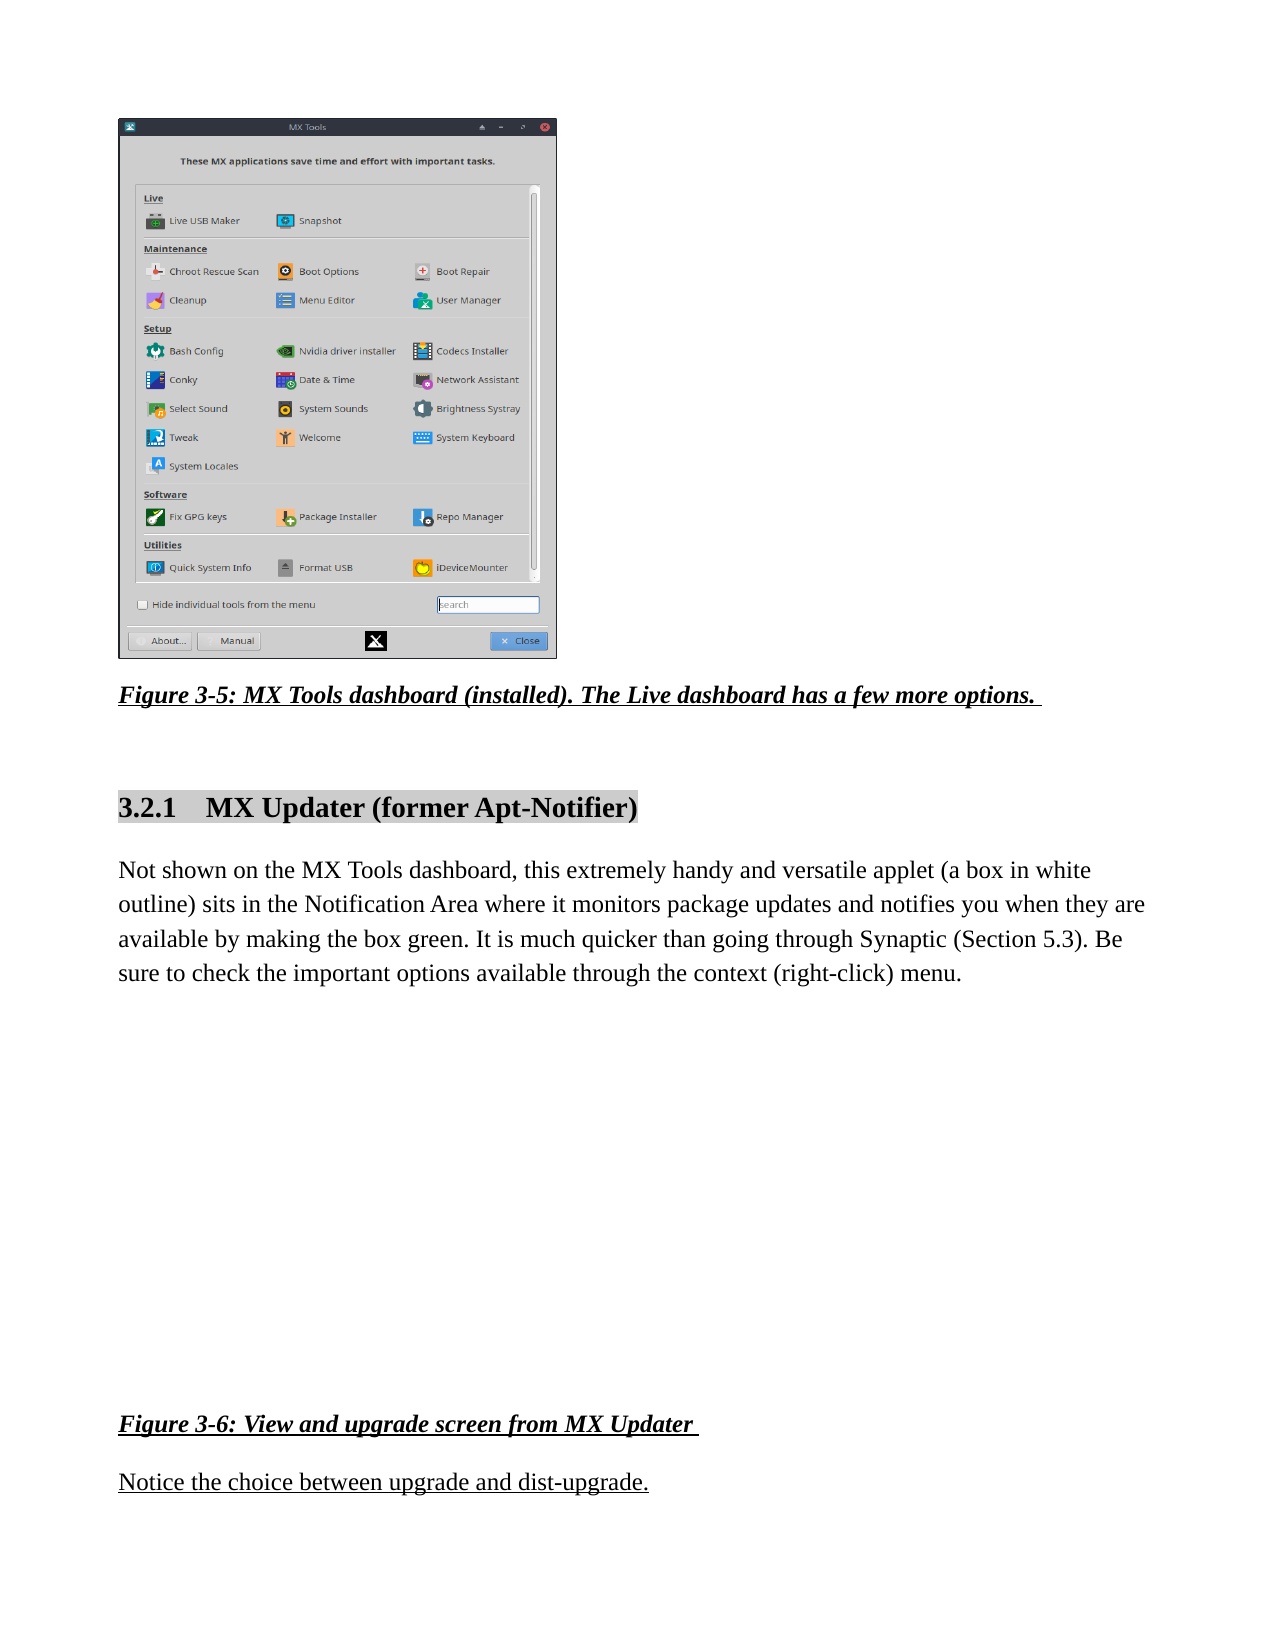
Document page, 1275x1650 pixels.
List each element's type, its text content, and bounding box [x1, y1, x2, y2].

picture [118, 118, 557, 659]
text Notice the choice between upgrade and dist-upgrade. [118, 1467, 1157, 1496]
text Not shown on the MX Tools dashboard, this extremely handy and versatile applet (a box in white outline) sits in the Notification Area where it monitors package updates and notifies you when they are available by making the box green. It is much quicker than going through Synaptic (Section 5.3). Be sure to check the important options available through the context (right-click) menu. [118, 855, 1157, 987]
subtitle 3.2.1 MX Updater (former Apt-Notifier) [638, 790, 1138, 823]
text Figure 3-5: MX Tools dashboard (installed). The Live dashboard has a few more options. [118, 680, 1157, 709]
text Figure 3-6: View and upgrade screen from MX Updater [118, 1409, 1157, 1438]
